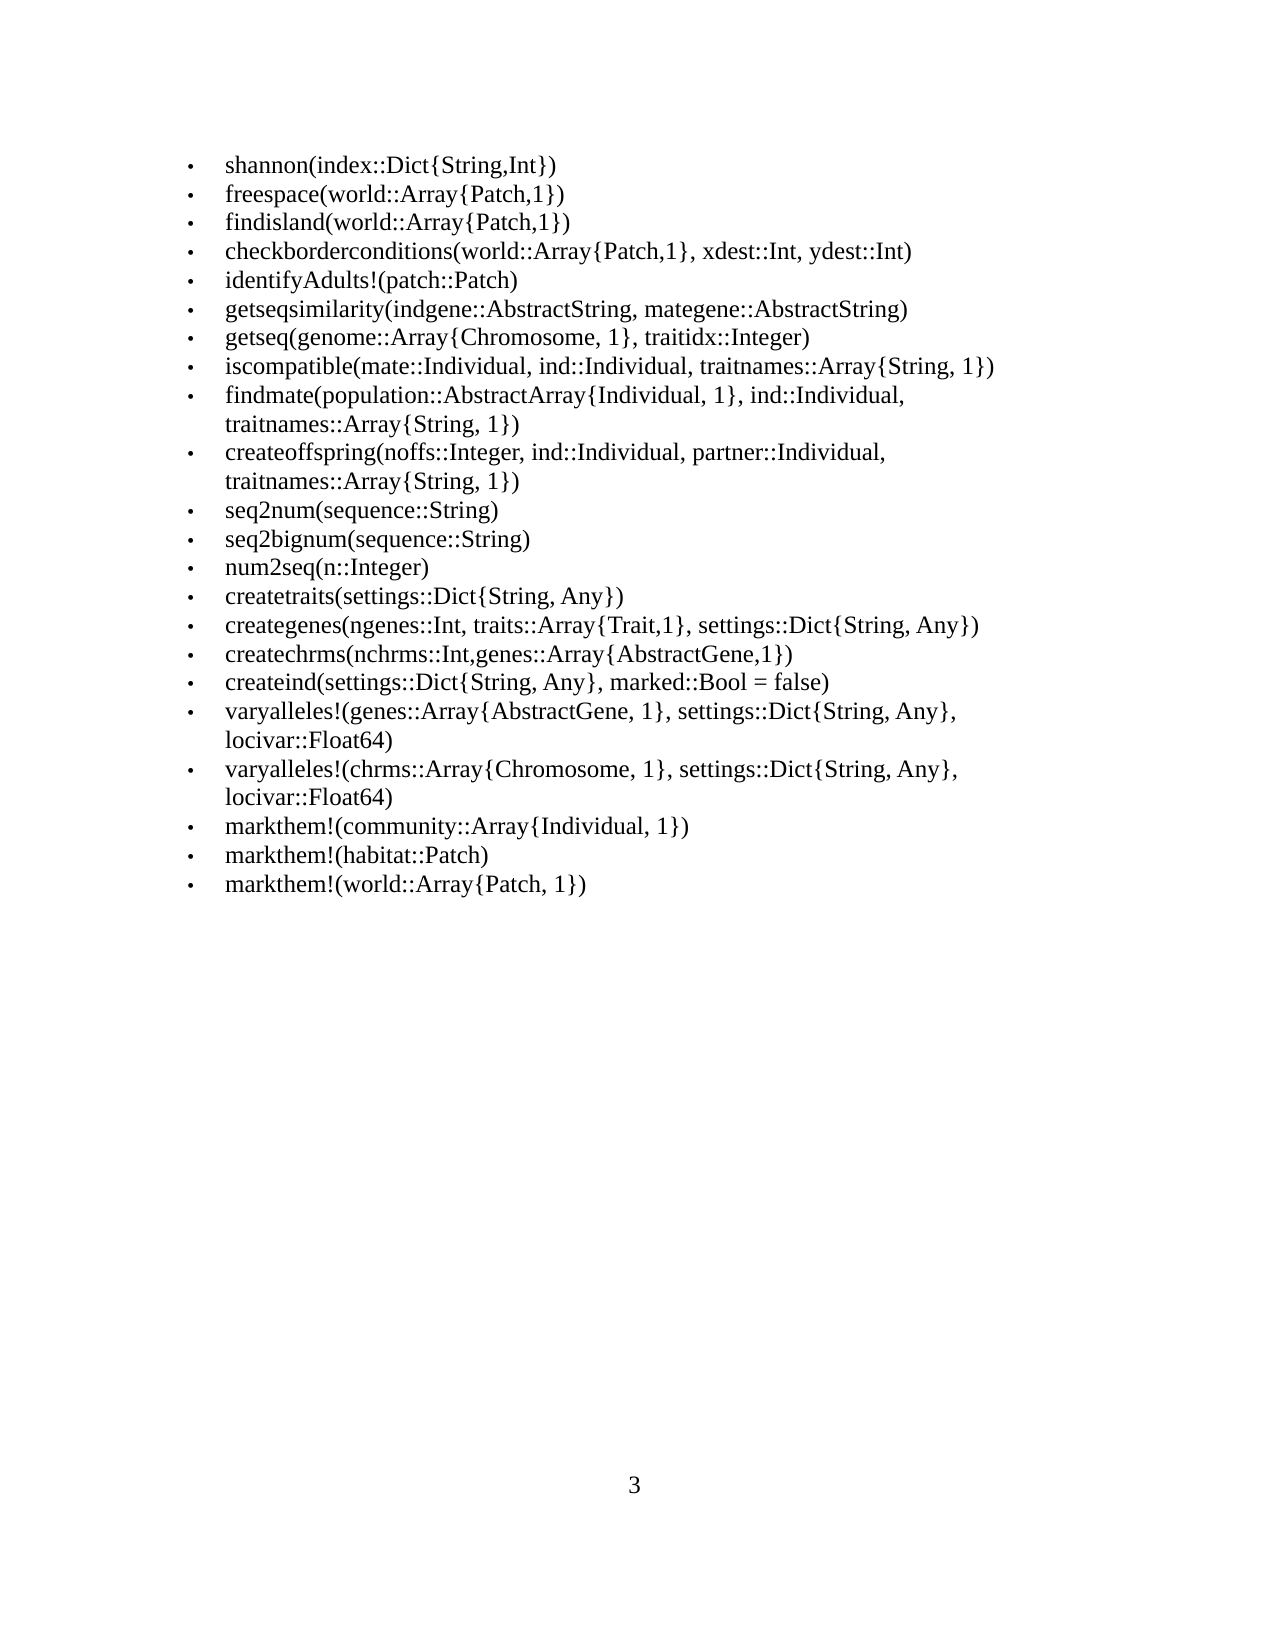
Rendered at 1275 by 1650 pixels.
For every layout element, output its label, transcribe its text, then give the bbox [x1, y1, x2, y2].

list createchrms(nchrms::Int,genes::Array{AbstractGene,1}) [187, 639, 1125, 667]
list seq2bignum(sequence::String) [187, 524, 1125, 552]
list markthem!(habitat::Patch) [187, 840, 1125, 869]
list checkborderconditions(world::Array{Patch,1}, xdest::Int, ydest::Int) [187, 236, 1125, 265]
list createoffspring(noffs::Integer, ind::Individual, partner::Individual, traitnames::Array{String, 1}) [187, 437, 1125, 495]
list markthem!(world::Array{Patch, 1}) [187, 869, 1125, 897]
list freespace(world::Array{Patch,1}) [187, 179, 1125, 207]
list creategenes(ngenes::Int, traits::Array{Trait,1}, settings::Dict{String, Any}) [187, 610, 1125, 639]
list seq2num(sequence::String) [187, 495, 1125, 524]
list shannon(index::Dict{String,Int}) [187, 150, 1125, 179]
list markthem!(community::Array{Individual, 1}) [187, 811, 1125, 840]
list identifyAdults!(patch::Patch) [187, 265, 1125, 294]
list iscompatible(mate::Individual, ind::Individual, traitnames::Array{String, 1}) [187, 351, 1125, 380]
list findmate(population::AbstractArray{Individual, 1}, ind::Individual, traitnames::Array{String, 1}) [187, 380, 1125, 437]
list varyalleles!(chrms::Array{Chromosome, 1}, settings::Dict{String, Any}, locivar::Float64) [187, 754, 1125, 811]
list varyalleles!(genes::Array{AbstractGene, 1}, settings::Dict{String, Any}, locivar::Float64) [187, 696, 1125, 754]
list num2seq(n::Integer) [187, 552, 1125, 581]
list findisland(world::Array{Patch,1}) [187, 207, 1125, 236]
list getseqsimilarity(indgene::AbstractString, mategene::AbstractString) [187, 294, 1125, 322]
list createtraits(settings::Dict{String, Any}) [187, 581, 1125, 610]
list createind(settings::Dict{String, Any}, marked::Bool = false) [187, 667, 1125, 696]
list getseq(genome::Array{Chromosome, 1}, traitidx::Integer) [187, 322, 1125, 351]
